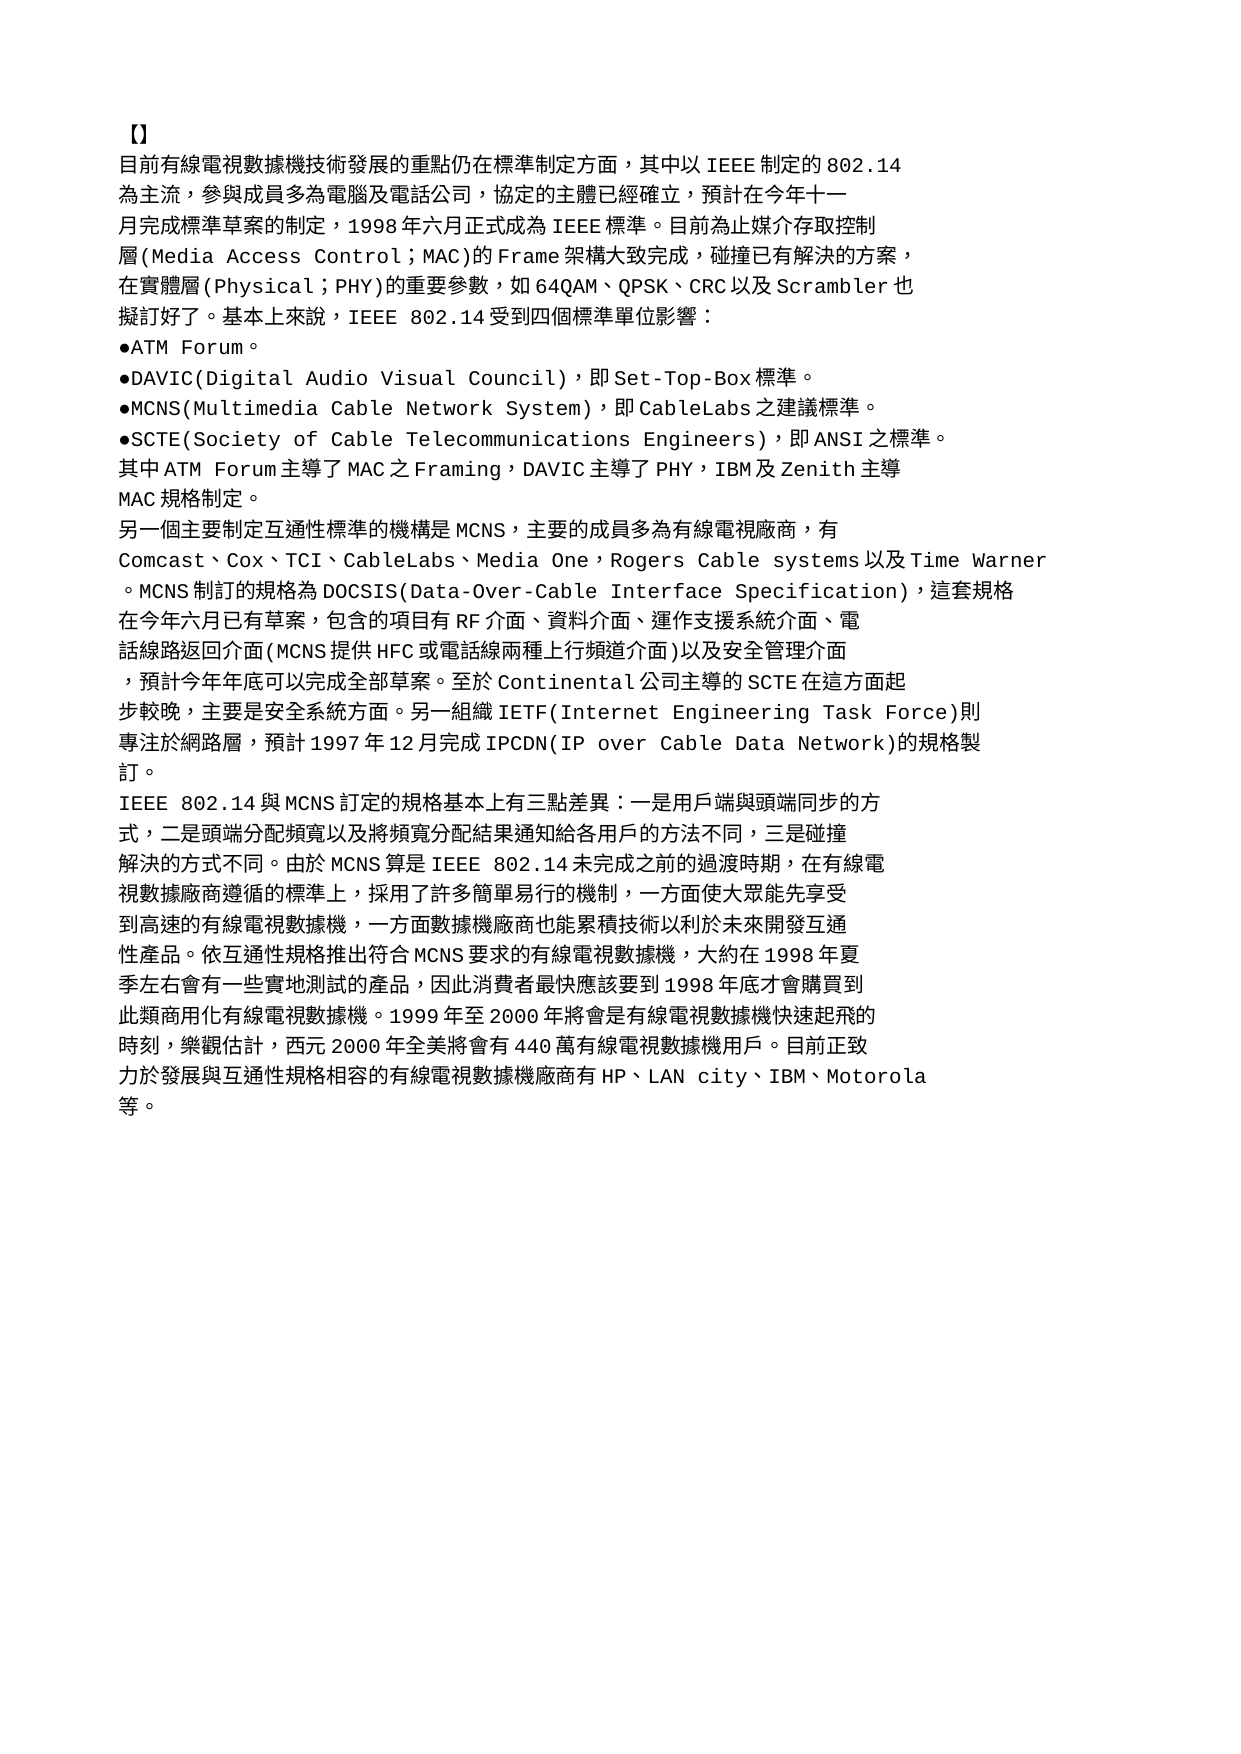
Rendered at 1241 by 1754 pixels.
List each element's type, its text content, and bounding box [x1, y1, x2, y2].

text MAC規格制定。 [118, 483, 1122, 513]
text 式，二是頭端分配頻寬以及將頻寬分配結果通知給各用戶的方法不同，三是碰撞 [118, 817, 1122, 847]
text 話線路返回介面(MCNS提供HFC或電話線兩種上行頻道介面)以及安全管理介面 [118, 635, 1122, 665]
text 此類商用化有線電視數據機。1999年至2000年將會是有線電視數據機快速起飛的 [118, 999, 1122, 1029]
text 為主流，參與成員多為電腦及電話公司，協定的主體已經確立，預計在今年十一 [118, 179, 1122, 209]
text 訂。 [118, 756, 1122, 787]
text 月完成標準草案的制定，1998年六月正式成為IEEE標準。目前為止媒介存取控制 [118, 209, 1122, 239]
text 專注於網路層，預計1997年12月完成IPCDN(IP over Cable Data Network)的規格製 [118, 726, 1122, 756]
text 另一個主要制定互通性標準的機構是MCNS，主要的成員多為有線電視廠商，有 [118, 513, 1122, 543]
text 等。 [118, 1090, 1122, 1120]
text 力於發展與互通性規格相容的有線電視數據機廠商有HP、LAN city、IBM、Motorola [118, 1060, 1122, 1090]
text 其中ATM Forum主導了MAC之Framing，DAVIC主導了PHY，IBM及Zenith主導 [118, 452, 1122, 483]
text 擬訂好了。基本上來說，IEEE 802.14受到四個標準單位影響： [118, 300, 1122, 331]
text 性產品。依互通性規格推出符合MCNS要求的有線電視數據機，大約在1998年夏 [118, 938, 1122, 968]
text 目前有線電視數據機技術發展的重點仍在標準制定方面，其中以IEEE制定的802.14 [118, 148, 1122, 179]
text ●DAVIC(Digital Audio Visual Council)，即Set-Top-Box標準。 [118, 361, 1122, 391]
text Comcast、Cox、TCI、CableLabs、Media One，Rogers Cable systems以及Time Warner [118, 543, 1122, 574]
text 時刻，樂觀估計，西元2000年全美將會有440萬有線電視數據機用戶。目前正致 [118, 1029, 1122, 1060]
text 解決的方式不同。由於MCNS算是IEEE 802.14未完成之前的過渡時期，在有線電 [118, 847, 1122, 878]
text IEEE 802.14與MCNS訂定的規格基本上有三點差異：一是用戶端與頭端同步的方 [118, 787, 1122, 817]
text ●MCNS(Multimedia Cable Network System)，即CableLabs之建議標準。 [118, 391, 1122, 422]
text ●ATM Forum。 [118, 331, 1122, 361]
text 到高速的有線電視數據機，一方面數據機廠商也能累積技術以利於未來開發互通 [118, 908, 1122, 938]
text 層(Media Access Control；MAC)的Frame架構大致完成，碰撞已有解決的方案， [118, 239, 1122, 270]
text 【】 [118, 118, 1122, 148]
text 步較晚，主要是安全系統方面。另一組織IETF(Internet Engineering Task Force)則 [118, 696, 1122, 726]
text 在實體層(Physical；PHY)的重要參數，如64QAM、QPSK、CRC以及Scrambler也 [118, 270, 1122, 300]
text ●SCTE(Society of Cable Telecommunications Engineers)，即ANSI之標準。 [118, 422, 1122, 452]
text ，預計今年年底可以完成全部草案。至於Continental公司主導的SCTE在這方面起 [118, 665, 1122, 696]
text 。MCNS制訂的規格為DOCSIS(Data-Over-Cable Interface Specification)，這套規格 [118, 574, 1122, 604]
text 在今年六月已有草案，包含的項目有RF介面、資料介面、運作支援系統介面、電 [118, 604, 1122, 635]
text 季左右會有一些實地測試的產品，因此消費者最快應該要到1998年底才會購買到 [118, 968, 1122, 999]
text 視數據廠商遵循的標準上，採用了許多簡單易行的機制，一方面使大眾能先享受 [118, 878, 1122, 908]
